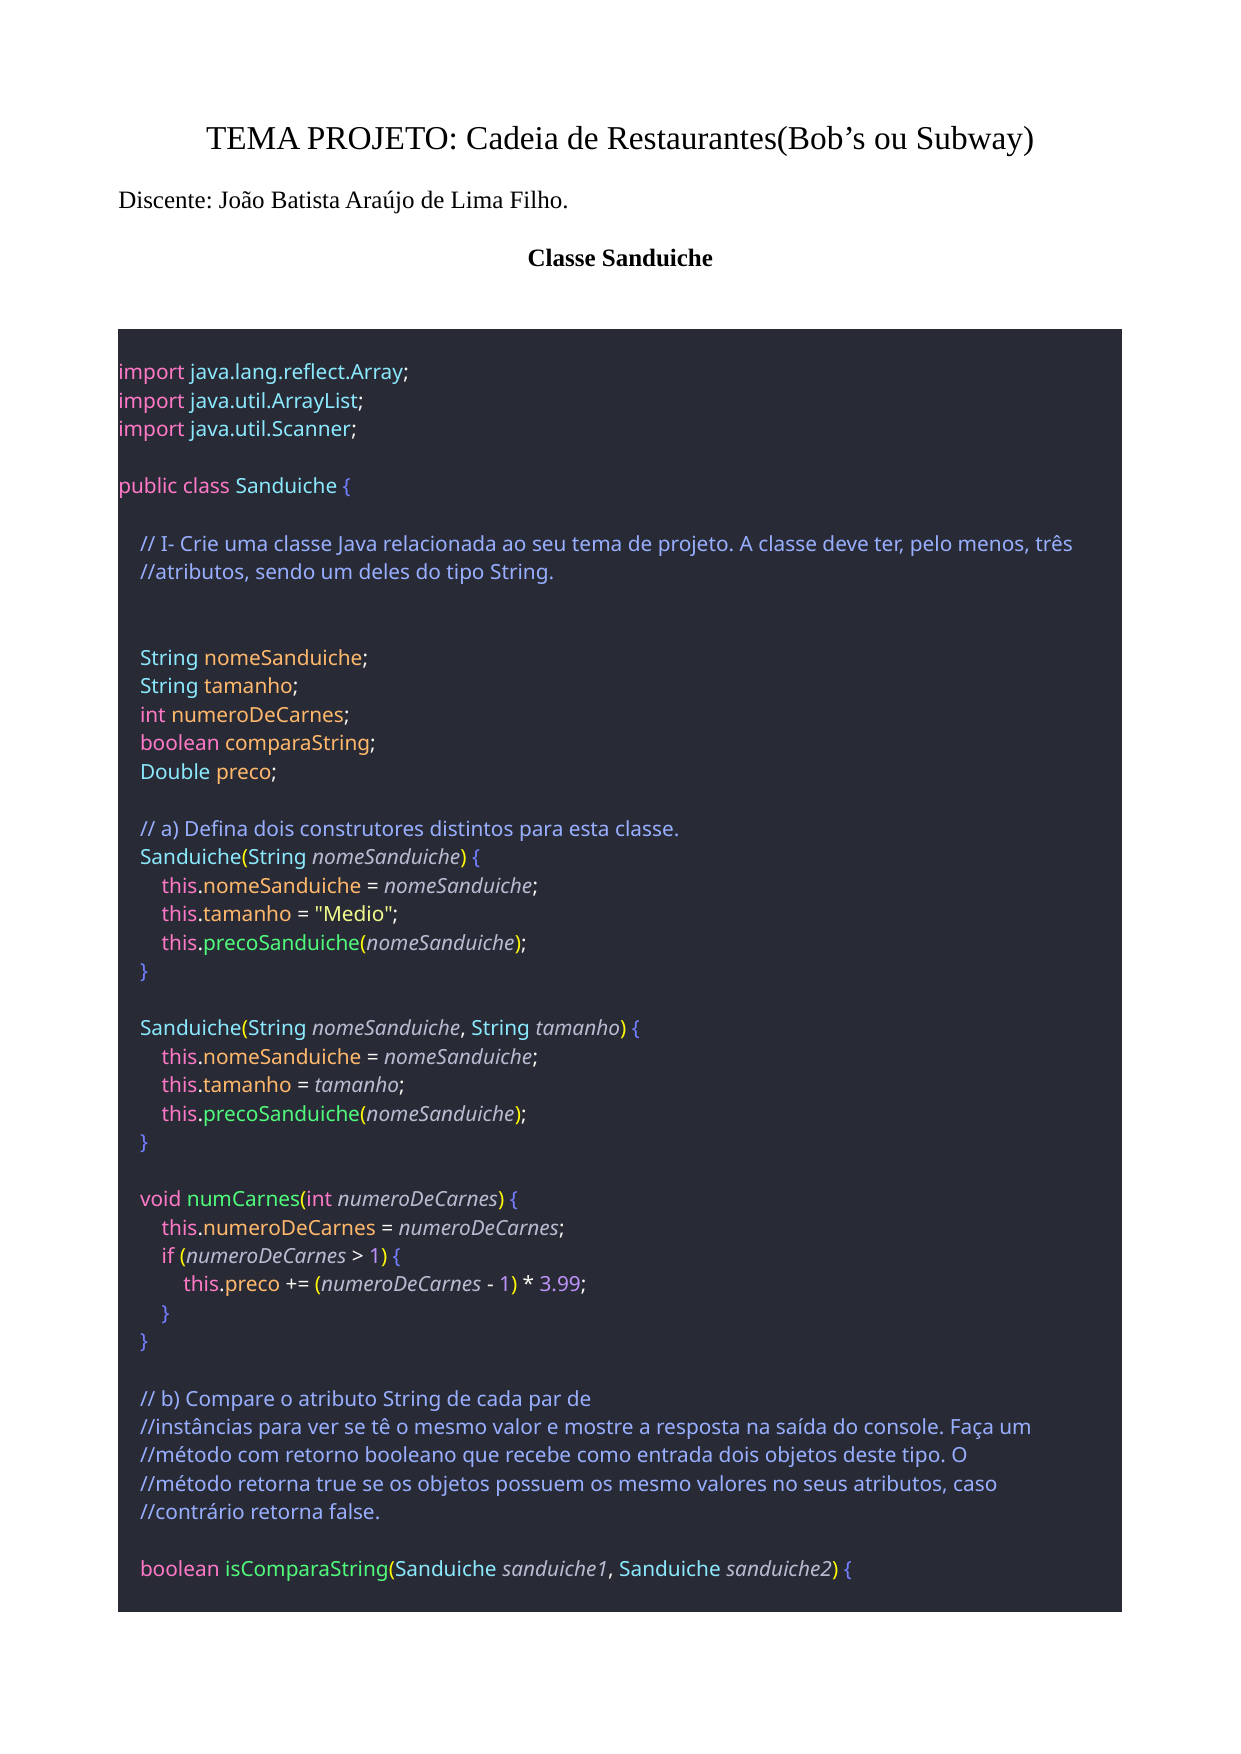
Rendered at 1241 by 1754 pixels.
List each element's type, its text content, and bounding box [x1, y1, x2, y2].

text TEMA PROJETO: Cadeia de Restaurantes(Bob’s ou Subway) [118, 118, 1122, 156]
text import java.lang.reflect.Array; import java.util.ArrayList; import java.util.Scanner; public class Sanduiche { // I- Crie uma classe Java relacionada ao seu tema de projeto. A classe deve ter, pelo menos, três //atributos, sendo um deles do tipo String. String nomeSanduiche; String tamanho; int numeroDeCarnes; boolean comparaString; Double preco; // a) Defina dois construtores distintos para esta classe. Sanduiche(String nomeSanduiche) { this.nomeSanduiche = nomeSanduiche; this.tamanho = "Medio"; this.precoSanduiche(nomeSanduiche); } Sanduiche(String nomeSanduiche, String tamanho) { this.nomeSanduiche = nomeSanduiche; this.tamanho = tamanho; this.precoSanduiche(nomeSanduiche); } void numCarnes(int numeroDeCarnes) { this.numeroDeCarnes = numeroDeCarnes; if (numeroDeCarnes > 1) { this.preco += (numeroDeCarnes - 1) * 3.99; } } // b) Compare o atributo String de cada par de //instâncias para ver se tê o mesmo valor e mostre a resposta na saída do console. Faça um //método com retorno booleano que recebe como entrada dois objetos deste tipo. O //método retorna true se os objetos possuem os mesmo valores no seus atributos, caso //contrário retorna false. boolean isComparaString(Sanduiche sanduiche1, Sanduiche sanduiche2) { [118, 357, 1122, 1612]
text Discente: João Batista Araújo de Lima Filho. [118, 185, 1122, 214]
text Classe Sanduiche [118, 243, 1122, 271]
